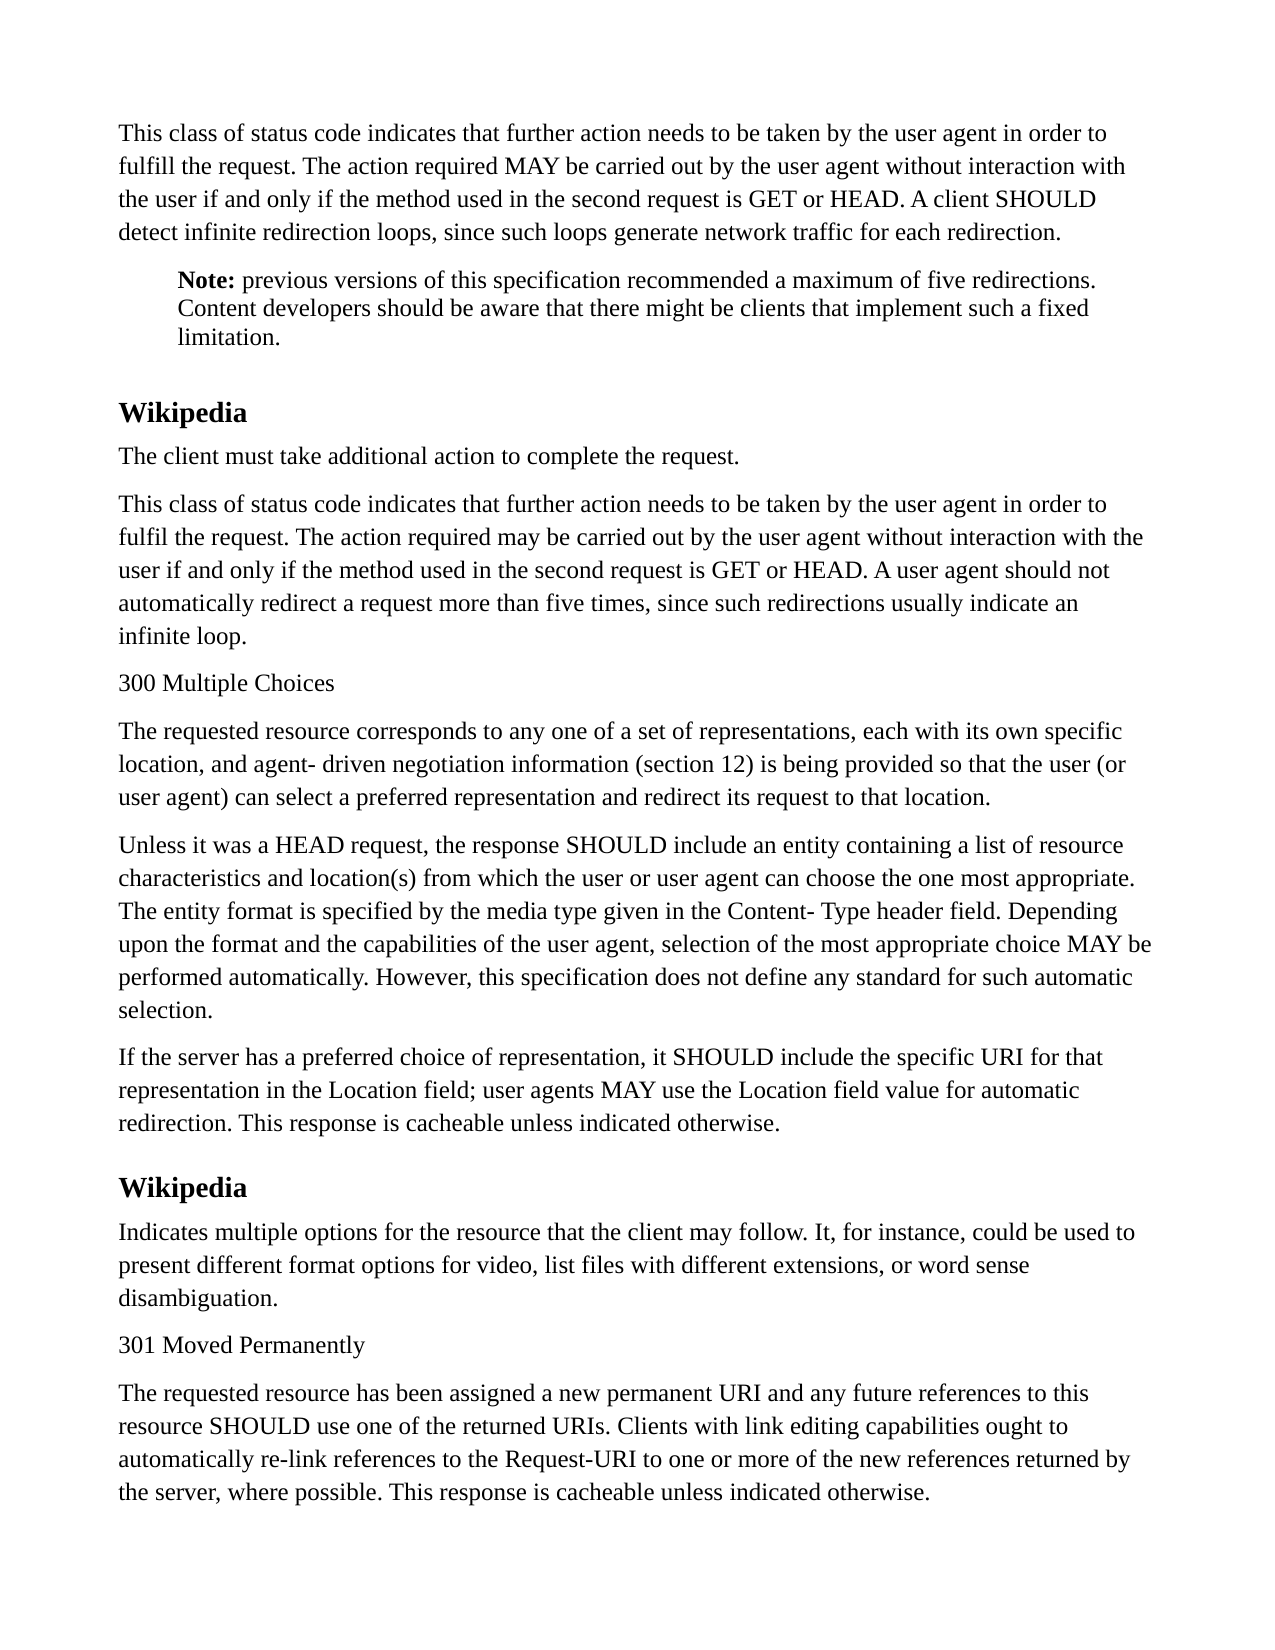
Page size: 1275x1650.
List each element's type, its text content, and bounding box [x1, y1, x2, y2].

text Unless it was a HEAD request, the response SHOULD include an entity containing a list of resource characteristics and location(s) from which the user or user agent can choose the one most appropriate. The entity format is specified by the media type given in the Content- Type header field. Depending upon the format and the capabilities of the user agent, selection of the most appropriate choice MAY be performed automatically. However, this specification does not define any standard for such automatic selection. [118, 830, 1157, 1023]
text The client must take additional action to complete the request. [118, 441, 1157, 470]
text The requested resource corresponds to any one of a set of representations, each with its own specific location, and agent- driven negotiation information (section 12) is being provided so that the user (or user agent) can select a preferred representation and redirect its request to that location. [118, 716, 1157, 811]
subtitle Wikipedia [118, 1171, 1157, 1204]
text Note: previous versions of this specification recommended a maximum of five redirections. Content developers should be aware that there might be clients that implement such a fixed limitation. [177, 265, 1098, 351]
text 301 Moved Permanently [118, 1330, 1157, 1359]
text If the server has a preferred choice of representation, it SHOULD include the specific URI for that representation in the Location field; user agents MAY use the Location field value for automatic redirection. This response is cacheable unless indicated otherwise. [118, 1042, 1157, 1137]
subtitle Wikipedia [118, 395, 1157, 429]
text This class of status code indicates that further action needs to be taken by the user agent in order to fulfill the request. The action required MAY be carried out by the user agent without interaction with the user if and only if the method used in the second request is GET or HEAD. A client SHOULD detect infinite redirection loops, since such loops generate network traffic for each redirection. [118, 118, 1157, 246]
text Indicates multiple options for the resource that the client may follow. It, for instance, could be used to present different format options for video, list files with different extensions, or word sense disambiguation. [118, 1217, 1157, 1311]
text This class of status code indicates that further action needs to be taken by the user agent in order to fulfil the request. The action required may be carried out by the user agent without interaction with the user if and only if the method used in the second request is GET or HEAD. A user agent should not automatically redirect a request more than five times, since such redirections usually indicate an infinite loop. [118, 489, 1157, 649]
text 300 Multiple Choices [118, 668, 1157, 697]
text The requested resource has been assigned a new permanent URI and any future references to this resource SHOULD use one of the returned URIs. Clients with link editing capabilities ought to automatically re-link references to the Request-URI to one or more of the new references returned by the server, where possible. This response is cacheable unless indicated otherwise. [118, 1378, 1157, 1506]
